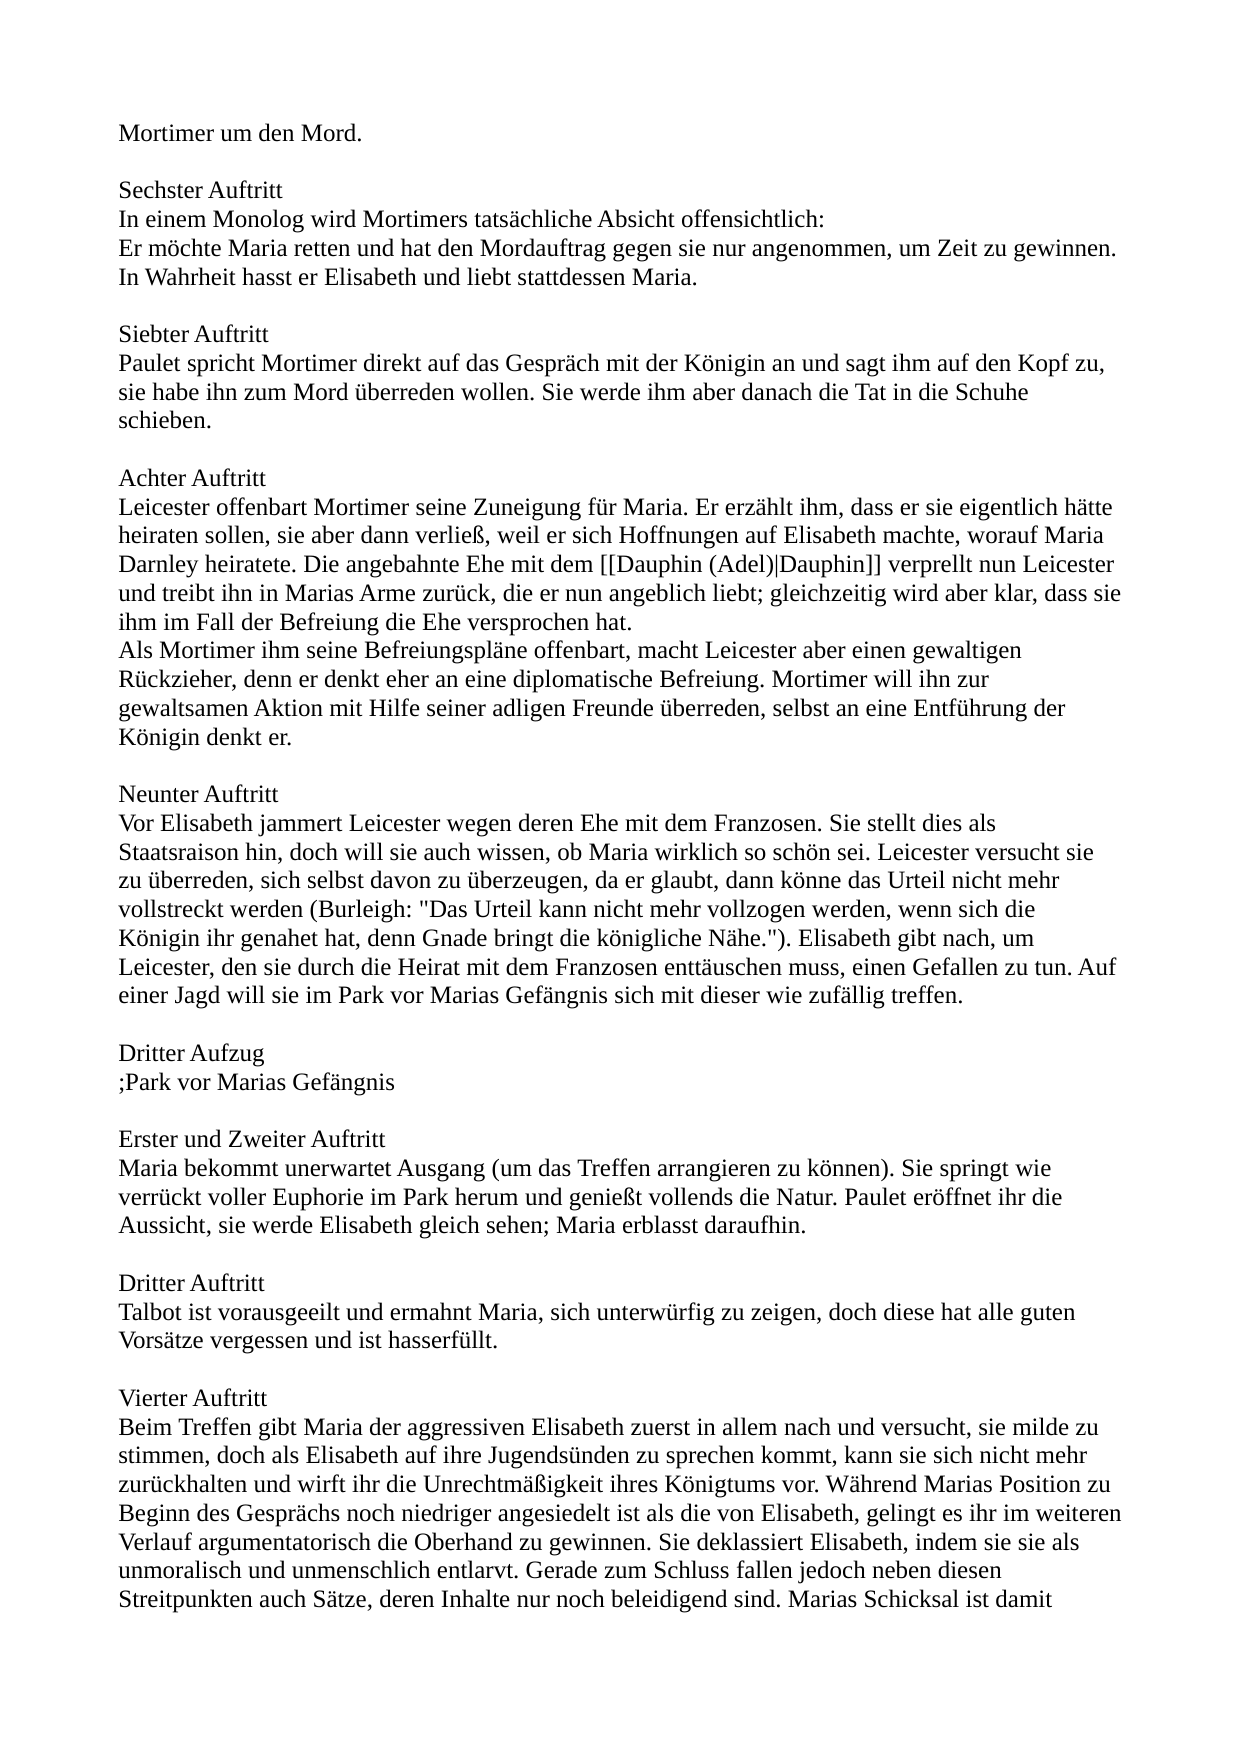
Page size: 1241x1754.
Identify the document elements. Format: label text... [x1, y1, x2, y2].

text Als Mortimer ihm seine Befreiungspläne offenbart, macht Leicester aber einen gewaltigen Rückzieher, denn er denkt eher an eine diplomatische Befreiung. Mortimer will ihn zur gewaltsamen Aktion mit Hilfe seiner adligen Freunde überreden, selbst an eine Entführung der Königin denkt er. [118, 636, 1122, 751]
text Neunter Auftritt [118, 779, 1122, 808]
text Maria bekommt unerwartet Ausgang (um das Treffen arrangieren zu können). Sie springt wie verrückt voller Euphorie im Park herum und genießt vollends die Natur. Paulet eröffnet ihr die Aussicht, sie werde Elisabeth gleich sehen; Maria erblasst daraufhin. [118, 1153, 1122, 1239]
text Mortimer um den Mord. [118, 118, 1122, 147]
text Siebter Auftritt [118, 319, 1122, 348]
text Er möchte Maria retten und hat den Mordauftrag gegen sie nur angenommen, um Zeit zu gewinnen. In Wahrheit hasst er Elisabeth und liebt stattdessen Maria. [118, 233, 1122, 291]
text Talbot ist vorausgeeilt und ermahnt Maria, sich unterwürfig zu zeigen, doch diese hat alle guten Vorsätze vergessen und ist hasserfüllt. [118, 1297, 1122, 1354]
text Sechster Auftritt [118, 176, 1122, 204]
text Vierter Auftritt [118, 1383, 1122, 1412]
text Paulet spricht Mortimer direkt auf das Gespräch mit der Königin an und sagt ihm auf den Kopf zu, sie habe ihn zum Mord überreden wollen. Sie werde ihm aber danach die Tat in die Schuhe schieben. [118, 348, 1122, 434]
text Leicester offenbart Mortimer seine Zuneigung für Maria. Er erzählt ihm, dass er sie eigentlich hätte heiraten sollen, sie aber dann verließ, weil er sich Hoffnungen auf Elisabeth machte, worauf Maria Darnley heiratete. Die angebahnte Ehe mit dem [[Dauphin (Adel)|Dauphin]] verprellt nun Leicester und treibt ihn in Marias Arme zurück, die er nun angeblich liebt; gleichzeitig wird aber klar, dass sie ihm im Fall der Befreiung die Ehe versprochen hat. [118, 492, 1122, 636]
text ;Park vor Marias Gefängnis [118, 1067, 1122, 1096]
text Achter Auftritt [118, 463, 1122, 492]
text Vor Elisabeth jammert Leicester wegen deren Ehe mit dem Franzosen. Sie stellt dies als Staatsraison hin, doch will sie auch wissen, ob Maria wirklich so schön sei. Leicester versucht sie zu überreden, sich selbst davon zu überzeugen, da er glaubt, dann könne das Urteil nicht mehr vollstreckt werden (Burleigh: "Das Urteil kann nicht mehr vollzogen werden, wenn sich die Königin ihr genahet hat, denn Gnade bringt die königliche Nähe."). Elisabeth gibt nach, um Leicester, den sie durch die Heirat mit dem Franzosen enttäuschen muss, einen Gefallen zu tun. Auf einer Jagd will sie im Park vor Marias Gefängnis sich mit dieser wie zufällig treffen. [118, 808, 1122, 1009]
text Dritter Aufzug [118, 1038, 1122, 1067]
text Dritter Auftritt [118, 1268, 1122, 1297]
text Erster und Zweiter Auftritt [118, 1124, 1122, 1153]
text In einem Monolog wird Mortimers tatsächliche Absicht offensichtlich: [118, 204, 1122, 233]
text Beim Treffen gibt Maria der aggressiven Elisabeth zuerst in allem nach und versucht, sie milde zu stimmen, doch als Elisabeth auf ihre Jugendsünden zu sprechen kommt, kann sie sich nicht mehr zurückhalten und wirft ihr die Unrechtmäßigkeit ihres Königtums vor. Während Marias Position zu Beginn des Gesprächs noch niedriger angesiedelt ist als die von Elisabeth, gelingt es ihr im weiteren Verlauf argumentatorisch die Oberhand zu gewinnen. Sie deklassiert Elisabeth, indem sie sie als unmoralisch und unmenschlich entlarvt. Gerade zum Schluss fallen jedoch neben diesen Streitpunkten auch Sätze, deren Inhalte nur noch beleidigend sind. Marias Schicksal ist damit [118, 1412, 1122, 1613]
